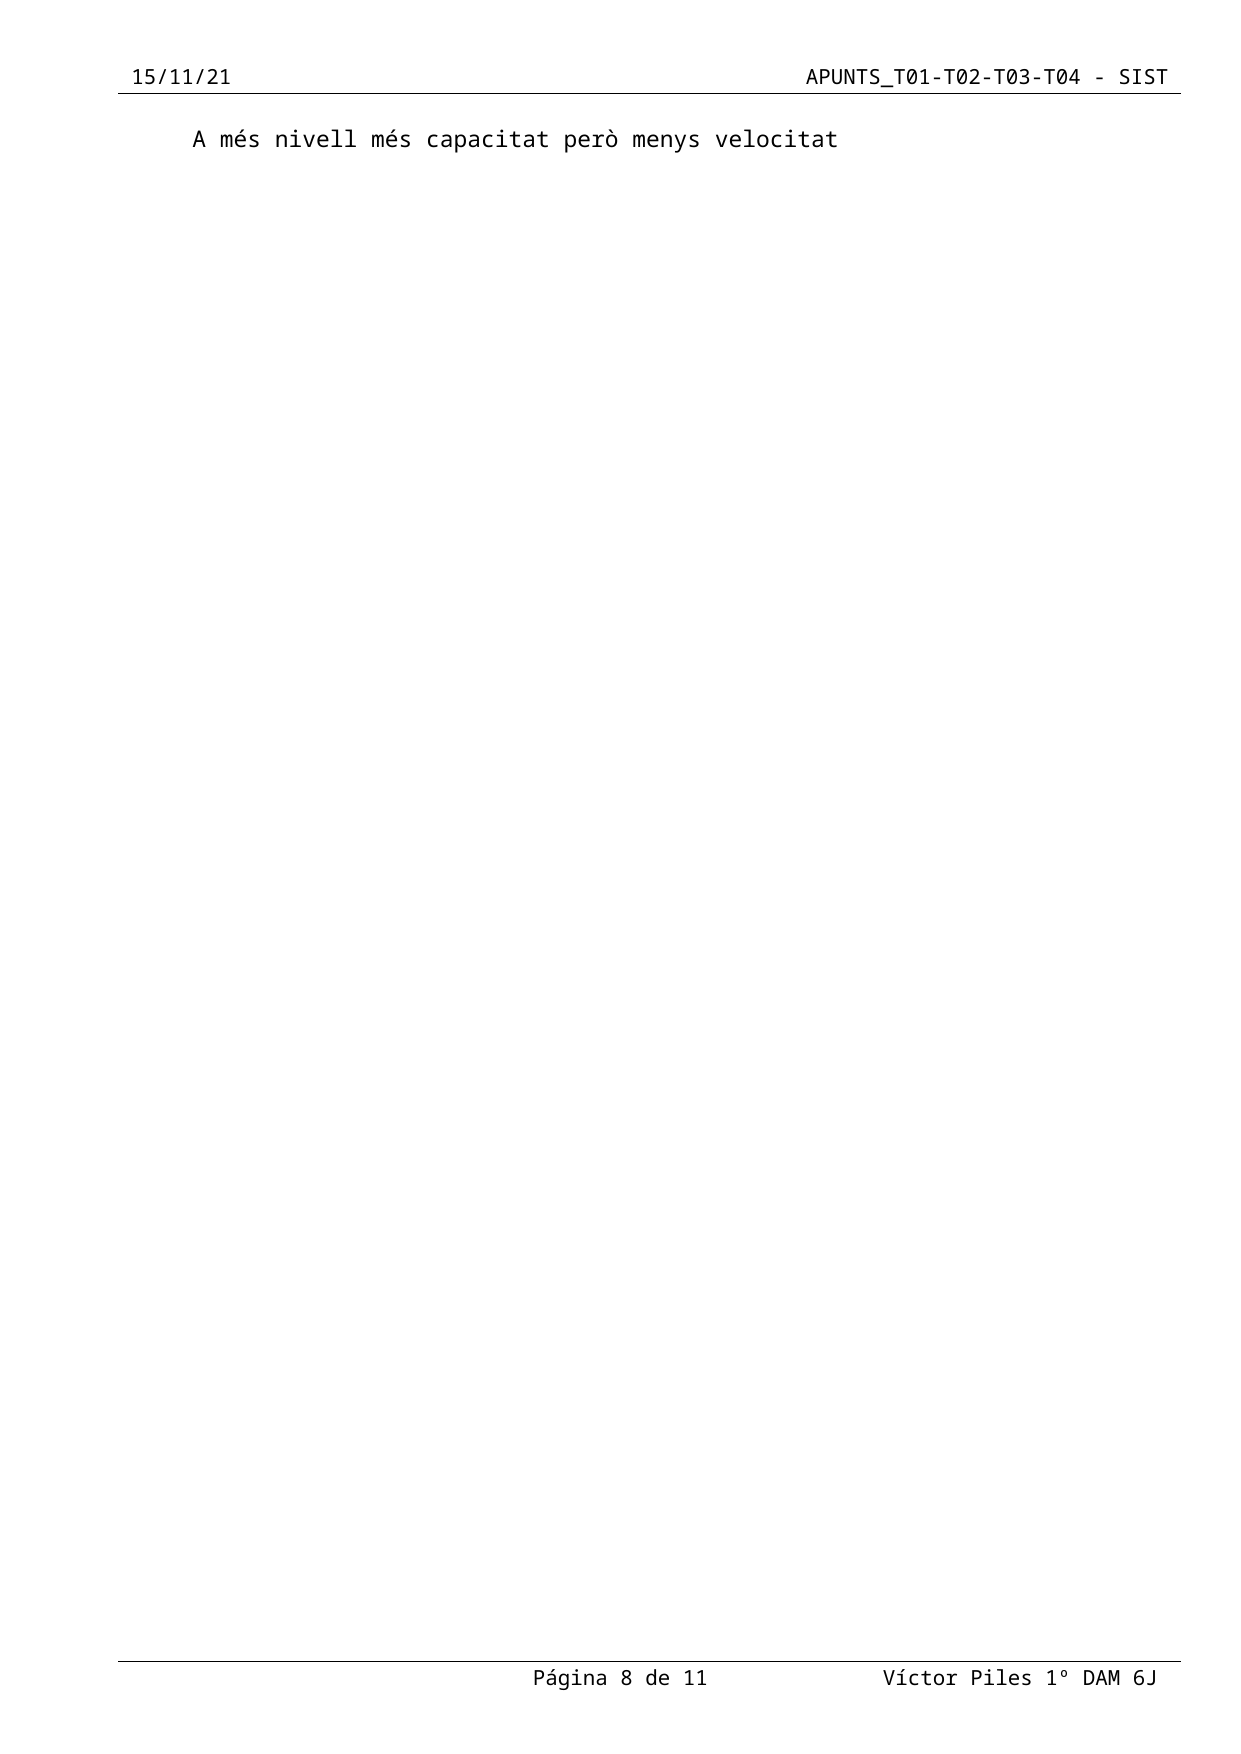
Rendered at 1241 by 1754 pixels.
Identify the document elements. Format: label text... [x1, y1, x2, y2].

text A més nivell més capacitat però menys velocitat [118, 123, 1181, 154]
